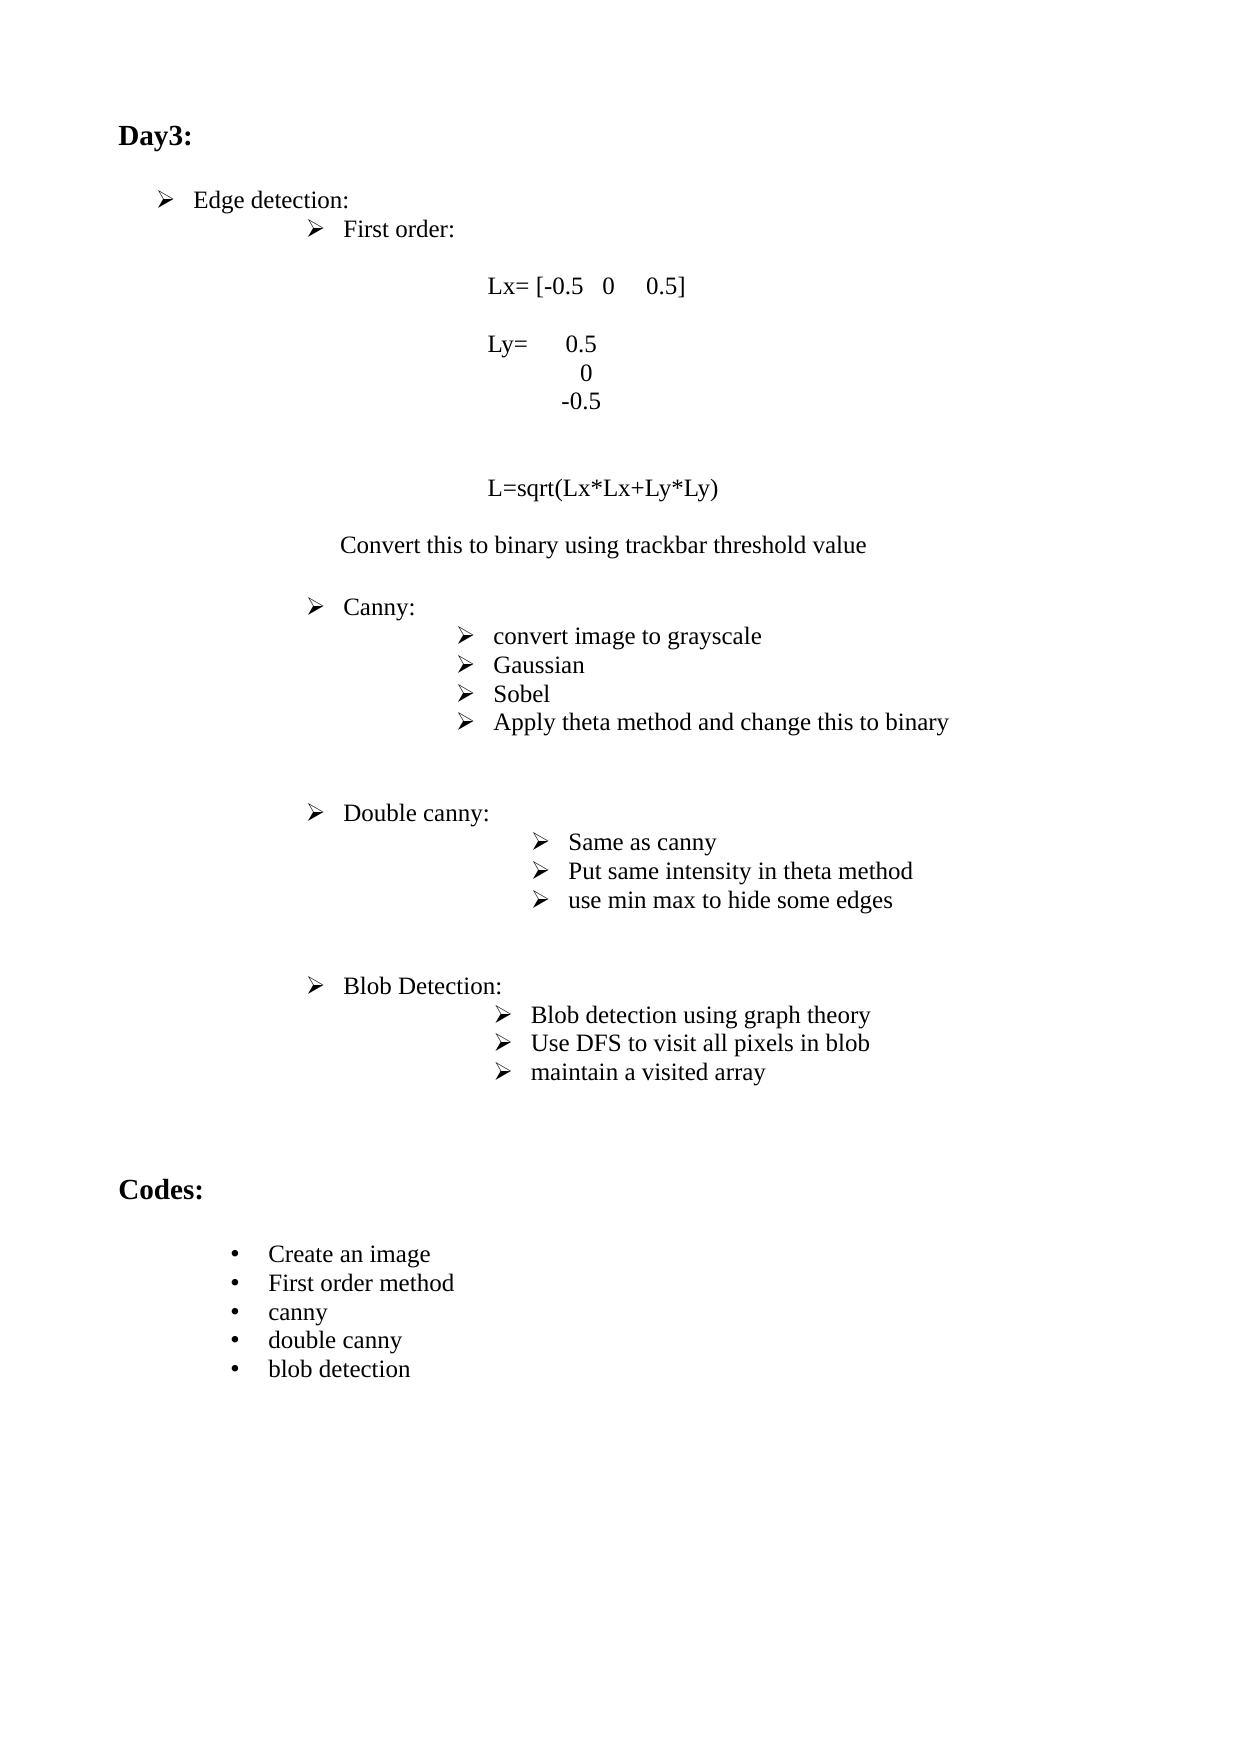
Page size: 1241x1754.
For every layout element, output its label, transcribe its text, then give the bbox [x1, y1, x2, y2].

list Use DFS to visit all pixels in blob [493, 1028, 1122, 1057]
text Ly= 0.5 [118, 329, 1122, 358]
text L=sqrt(Lx*Lx+Ly*Ly) [118, 473, 1122, 501]
list canny [231, 1297, 1122, 1326]
text -0.5 [118, 386, 1122, 415]
list blob detection [231, 1354, 1122, 1383]
list Blob detection using graph theory [493, 1000, 1122, 1028]
text Codes: [118, 1172, 1122, 1206]
list Same as canny [531, 827, 1122, 856]
list Edge detection: [156, 185, 1122, 214]
list Blob Detection: [306, 971, 1122, 1000]
list Gaussian [456, 650, 1122, 679]
list maintain a visited array [493, 1057, 1122, 1086]
list Apply theta method and change this to binary [456, 707, 1122, 736]
text Convert this to binary using trackbar threshold value [118, 530, 1122, 559]
text Lx= [-0.5 0 0.5] [118, 271, 1122, 300]
list Double canny: [306, 798, 1122, 827]
list double canny [231, 1326, 1122, 1354]
text Day3: [118, 118, 1122, 152]
list Create an image [231, 1239, 1122, 1268]
text 0 [118, 358, 1122, 386]
list Canny: [306, 592, 1122, 621]
list Put same intensity in theta method [531, 856, 1122, 885]
list First order method [231, 1268, 1122, 1297]
list First order: [306, 214, 1122, 243]
list use min max to hide some edges [531, 885, 1122, 913]
list Sobel [456, 679, 1122, 707]
list convert image to grayscale [456, 621, 1122, 650]
